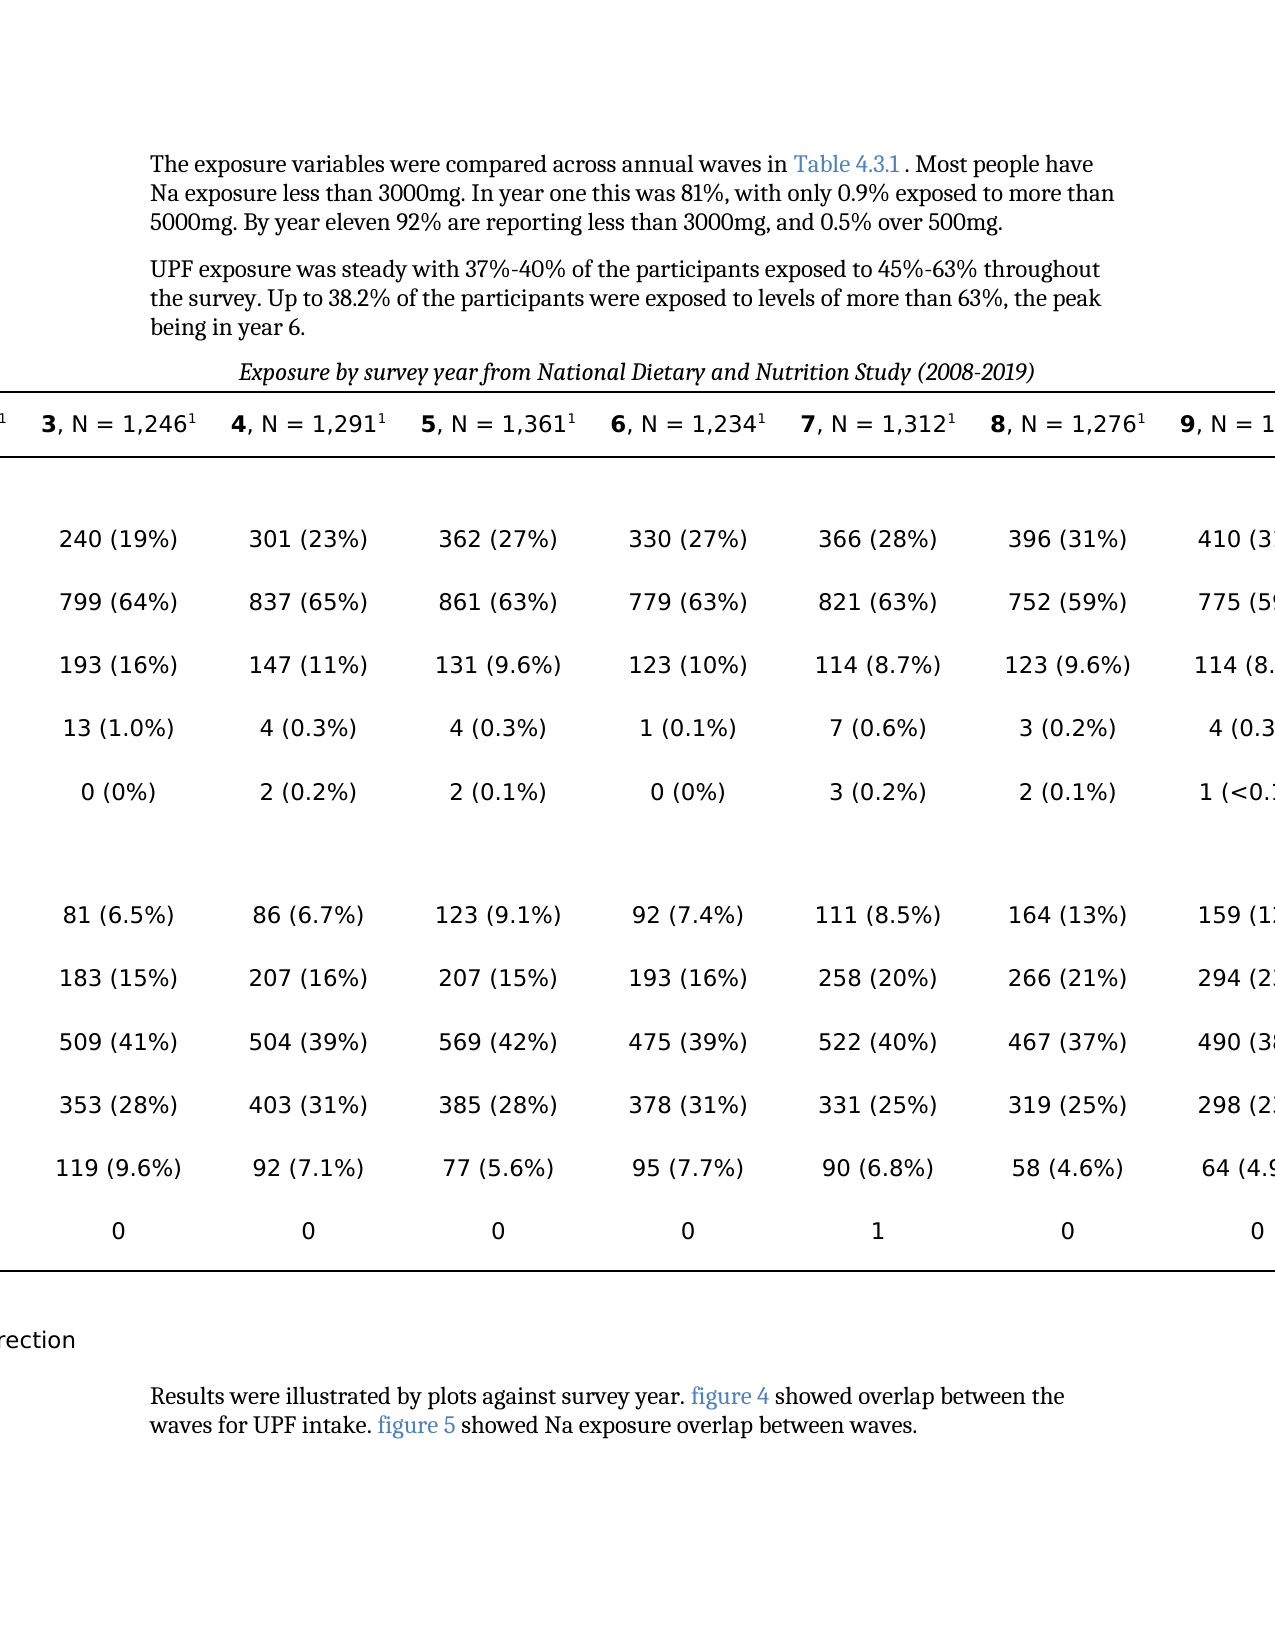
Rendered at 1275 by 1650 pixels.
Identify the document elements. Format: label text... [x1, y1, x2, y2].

table_header 9, N = 1,3051 [1163, 393, 1275, 456]
table_cell 86 (6.7%) [213, 893, 403, 956]
table_cell 4 (0.3%) [213, 706, 403, 770]
table_cell 207 (16%) [0, 956, 24, 1019]
table_cell [783, 458, 973, 517]
table_cell 92 (7.1%) [213, 1146, 403, 1209]
table_cell 522 (40%) [783, 1020, 973, 1083]
table_cell 266 (21%) [973, 956, 1162, 1019]
table_cell 331 (25%) [783, 1083, 973, 1146]
table_cell 330 (27%) [593, 517, 783, 580]
table_cell 821 (63%) [783, 580, 973, 643]
table_header 4, N = 1,2911 [213, 393, 403, 456]
table_cell 861 (63%) [403, 580, 593, 643]
table_cell 0 [213, 1209, 403, 1270]
table_cell 509 (41%) [24, 1020, 213, 1083]
table_cell 77 (5.6%) [403, 1146, 593, 1209]
table_cell 240 (19%) [24, 517, 213, 580]
table_cell 2 (0.1%) [403, 770, 593, 833]
table_cell 2chi-squared test with Rao & Scott's second-order correction [0, 1318, 1275, 1363]
table_cell 779 (63%) [593, 580, 783, 643]
table_cell 95 (7.7%) [593, 1146, 783, 1209]
table_cell 61 (4.8%) [0, 893, 24, 956]
table_cell [0, 458, 24, 517]
table_cell 123 (10%) [593, 643, 783, 706]
table_cell [593, 458, 783, 517]
table_header 5, N = 1,3611 [403, 393, 593, 456]
table_cell 475 (39%) [593, 1020, 783, 1083]
table_cell 0 [24, 1209, 213, 1270]
table_cell [213, 458, 403, 517]
table_cell 366 (28%) [783, 517, 973, 580]
table_cell 0 (<0.1%) [0, 706, 24, 770]
table_cell 319 (25%) [973, 1083, 1162, 1146]
table_cell [973, 833, 1162, 893]
table_cell 164 (13%) [973, 893, 1162, 956]
table_cell 258 (20%) [783, 956, 973, 1019]
text Exposure by survey year from National Dietary and Nutrition Study (2008-2019) [156, 360, 1119, 385]
table_cell 81 (6.5%) [24, 893, 213, 956]
table_cell [24, 458, 213, 517]
table_cell 183 (15%) [24, 956, 213, 1019]
table_cell 353 (28%) [24, 1083, 213, 1146]
table_cell 569 (42%) [403, 1020, 593, 1083]
table_cell 114 (8.7%) [1163, 643, 1275, 706]
table_cell 90 (6.8%) [783, 1146, 973, 1209]
table_cell 858 (67%) [0, 580, 24, 643]
table_cell 0 [593, 1209, 783, 1270]
table_cell 294 (23%) [1163, 956, 1275, 1019]
table_cell 207 (15%) [403, 956, 593, 1019]
table_cell 232 (18%) [0, 517, 24, 580]
table_cell 1 (<0.1%) [1163, 770, 1275, 833]
table_cell 0 [0, 1209, 24, 1270]
table_cell 410 (31%) [1163, 517, 1275, 580]
table_cell 7 (0.6%) [783, 706, 973, 770]
table_cell 193 (16%) [593, 956, 783, 1019]
table_cell 4 (0.3%) [403, 706, 593, 770]
table_cell 13 (1.0%) [24, 706, 213, 770]
table_cell 0 [973, 1209, 1162, 1270]
table_cell [403, 458, 593, 517]
table_cell 147 (11%) [213, 643, 403, 706]
table_cell 752 (59%) [973, 580, 1162, 643]
table_cell [403, 833, 593, 893]
table_cell 193 (16%) [24, 643, 213, 706]
table_cell 1 (0.1%) [593, 706, 783, 770]
table_header 2, N = 1,2841 [0, 393, 24, 456]
table_cell 0 (0%) [593, 770, 783, 833]
table_cell 775 (59%) [1163, 580, 1275, 643]
table_cell [973, 458, 1162, 517]
table_cell 114 (8.7%) [783, 643, 973, 706]
table_cell 837 (65%) [213, 580, 403, 643]
table_header 3, N = 1,2461 [24, 393, 213, 456]
table_cell 4 (0.3%) [1163, 706, 1275, 770]
text UPF exposure was steady with 37%-40% of the participants exposed to 45%-63% throughout the survey. Up to 38.2% of the participants were exposed to levels of more than 63%, the peak being in year 6. [150, 255, 1125, 341]
table_cell 2 (0.1%) [973, 770, 1162, 833]
table_cell [1163, 458, 1275, 517]
table_header 8, N = 1,2761 [973, 393, 1162, 456]
table_cell [593, 833, 783, 893]
table_cell 1n (%) [0, 1272, 1275, 1318]
table_cell 123 (9.1%) [403, 893, 593, 956]
table_cell 467 (37%) [973, 1020, 1162, 1083]
table_cell 1 [783, 1209, 973, 1270]
table_cell 396 (31%) [973, 517, 1162, 580]
table_cell 301 (23%) [213, 517, 403, 580]
table_cell 123 (9.6%) [973, 643, 1162, 706]
table_cell 64 (4.9%) [1163, 1146, 1275, 1209]
table_cell 0 [403, 1209, 593, 1270]
table_cell 2 (0.2%) [213, 770, 403, 833]
table_cell 159 (12%) [1163, 893, 1275, 956]
table_cell 92 (7.2%) [0, 1146, 24, 1209]
table_cell 385 (28%) [403, 1083, 593, 1146]
table_cell 362 (27%) [403, 517, 593, 580]
table_cell 119 (9.6%) [24, 1146, 213, 1209]
text The exposure variables were compared across annual waves in Table 4.3.1 . Most people have Na exposure less than 3000mg. In year one this was 81%, with only 0.9% exposed to more than 5000mg. By year eleven 92% are reporting less than 3000mg, and 0.5% over 500mg. [150, 150, 1125, 236]
table_cell 403 (31%) [213, 1083, 403, 1146]
table_cell 207 (16%) [213, 956, 403, 1019]
table_header 6, N = 1,2341 [593, 393, 783, 456]
table_cell [213, 833, 403, 893]
table_cell 504 (39%) [213, 1020, 403, 1083]
table_cell [783, 833, 973, 893]
table_cell 92 (7.4%) [593, 893, 783, 956]
table_cell [0, 833, 24, 893]
table_cell 0 [1163, 1209, 1275, 1270]
table_cell 490 (38%) [1163, 1020, 1275, 1083]
table_cell 111 (8.5%) [783, 893, 973, 956]
table_cell 7 (0.5%) [0, 770, 24, 833]
table_cell 3 (0.2%) [973, 706, 1162, 770]
table_cell 58 (4.6%) [973, 1146, 1162, 1209]
table_cell [24, 833, 213, 893]
table_cell 298 (23%) [1163, 1083, 1275, 1146]
table_cell 131 (9.6%) [403, 643, 593, 706]
text Results were illustrated by plots against survey year. figure 4 showed overlap between the waves for UPF intake. figure 5 showed Na exposure overlap between waves. [150, 1382, 1125, 1440]
table_cell 378 (31%) [593, 1083, 783, 1146]
table_cell 187 (15%) [0, 643, 24, 706]
table_header 7, N = 1,3121 [783, 393, 973, 456]
table_cell [1163, 833, 1275, 893]
table_cell 3 (0.2%) [783, 770, 973, 833]
table_cell 404 (31%) [0, 1083, 24, 1146]
table_cell 0 (0%) [24, 770, 213, 833]
table_cell 799 (64%) [24, 580, 213, 643]
table_cell 520 (40%) [0, 1020, 24, 1083]
